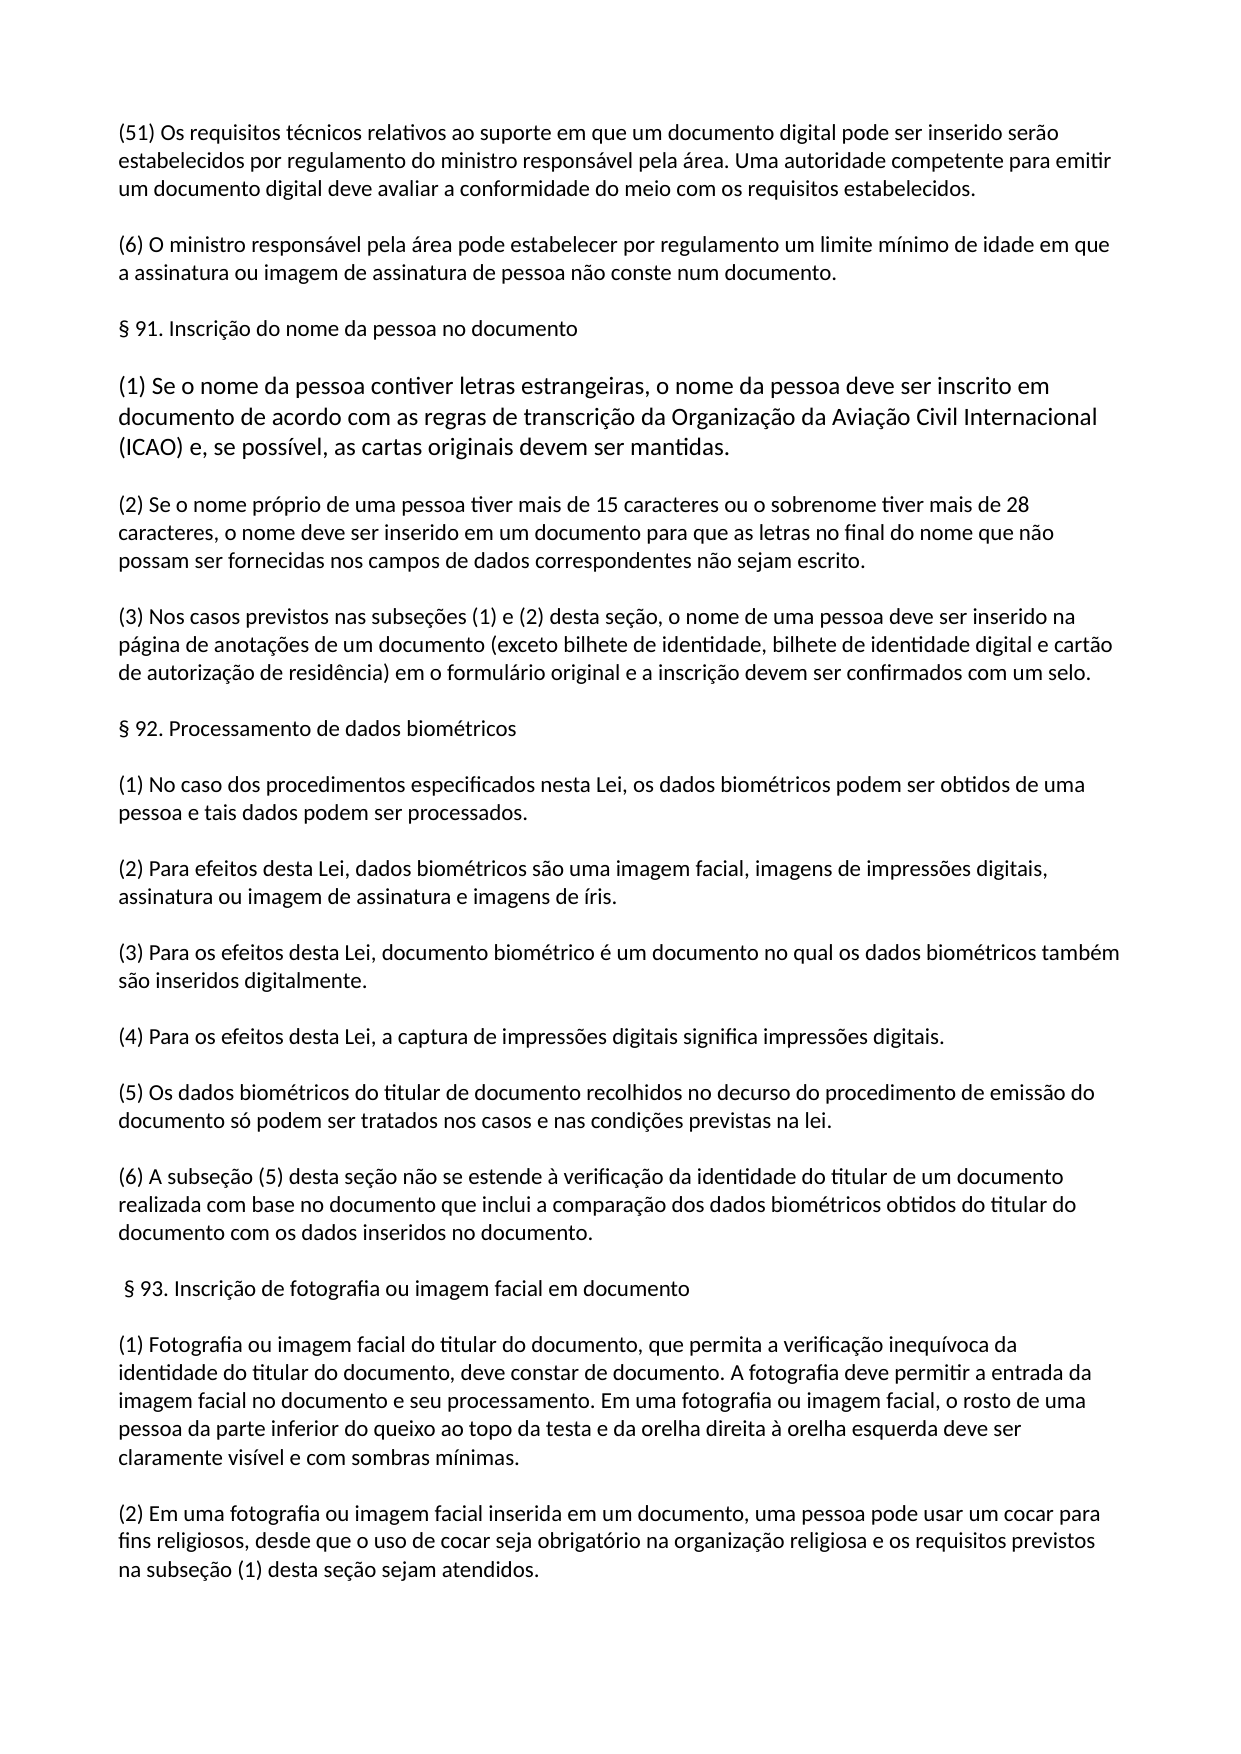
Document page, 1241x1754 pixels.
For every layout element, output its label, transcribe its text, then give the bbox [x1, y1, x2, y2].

text (1) Se o nome da pessoa contiver letras estrangeiras, o nome da pessoa deve ser inscrito em documento de acordo com as regras de transcrição da Organização da Aviação Civil Internacional (ICAO) e, se possível, as cartas originais devem ser mantidas. [118, 370, 1122, 462]
text (2) Em uma fotografia ou imagem facial inserida em um documento, uma pessoa pode usar um cocar para fins religiosos, desde que o uso de cocar seja obrigatório na organização religiosa e os requisitos previstos na subseção (1) desta seção sejam atendidos. [118, 1499, 1122, 1583]
text (51) Os requisitos técnicos relativos ao suporte em que um documento digital pode ser inserido serão estabelecidos por regulamento do ministro responsável pela área. Uma autoridade competente para emitir um documento digital deve avaliar a conformidade do meio com os requisitos estabelecidos. [118, 118, 1122, 202]
text (1) No caso dos procedimentos especificados nesta Lei, os dados biométricos podem ser obtidos de uma pessoa e tais dados podem ser processados. [118, 770, 1122, 826]
text (6) O ministro responsável pela área pode estabelecer por regulamento um limite mínimo de idade em que a assinatura ou imagem de assinatura de pessoa não conste num documento. [118, 230, 1122, 286]
text (3) Nos casos previstos nas subseções (1) e (2) desta seção, o nome de uma pessoa deve ser inserido na página de anotações de um documento (exceto bilhete de identidade, bilhete de identidade digital e cartão de autorização de residência) em o formulário original e a inscrição devem ser confirmados com um selo. [118, 602, 1122, 686]
text § 91. Inscrição do nome da pessoa no documento [118, 314, 1122, 342]
text (3) Para os efeitos desta Lei, documento biométrico é um documento no qual os dados biométricos também são inseridos digitalmente. [118, 938, 1122, 994]
text (6) A subseção (5) desta seção não se estende à verificação da identidade do titular de um documento realizada com base no documento que inclui a comparação dos dados biométricos obtidos do titular do documento com os dados inseridos no documento. [118, 1162, 1122, 1246]
text (4) Para os efeitos desta Lei, a captura de impressões digitais significa impressões digitais. [118, 1022, 1122, 1050]
text (5) Os dados biométricos do titular de documento recolhidos no decurso do procedimento de emissão do documento só podem ser tratados nos casos e nas condições previstas na lei. [118, 1078, 1122, 1134]
text (2) Para efeitos desta Lei, dados biométricos são uma imagem facial, imagens de impressões digitais, assinatura ou imagem de assinatura e imagens de íris. [118, 854, 1122, 910]
text § 93. Inscrição de fotografia ou imagem facial em documento [118, 1274, 1122, 1302]
text (2) Se o nome próprio de uma pessoa tiver mais de 15 caracteres ou o sobrenome tiver mais de 28 caracteres, o nome deve ser inserido em um documento para que as letras no final do nome que não possam ser fornecidas nos campos de dados correspondentes não sejam escrito. [118, 490, 1122, 574]
text § 92. Processamento de dados biométricos [118, 714, 1122, 742]
text (1) Fotografia ou imagem facial do titular do documento, que permita a verificação inequívoca da identidade do titular do documento, deve constar de documento. A fotografia deve permitir a entrada da imagem facial no documento e seu processamento. Em uma fotografia ou imagem facial, o rosto de uma pessoa da parte inferior do queixo ao topo da testa e da orelha direita à orelha esquerda deve ser claramente visível e com sombras mínimas. [118, 1331, 1122, 1471]
